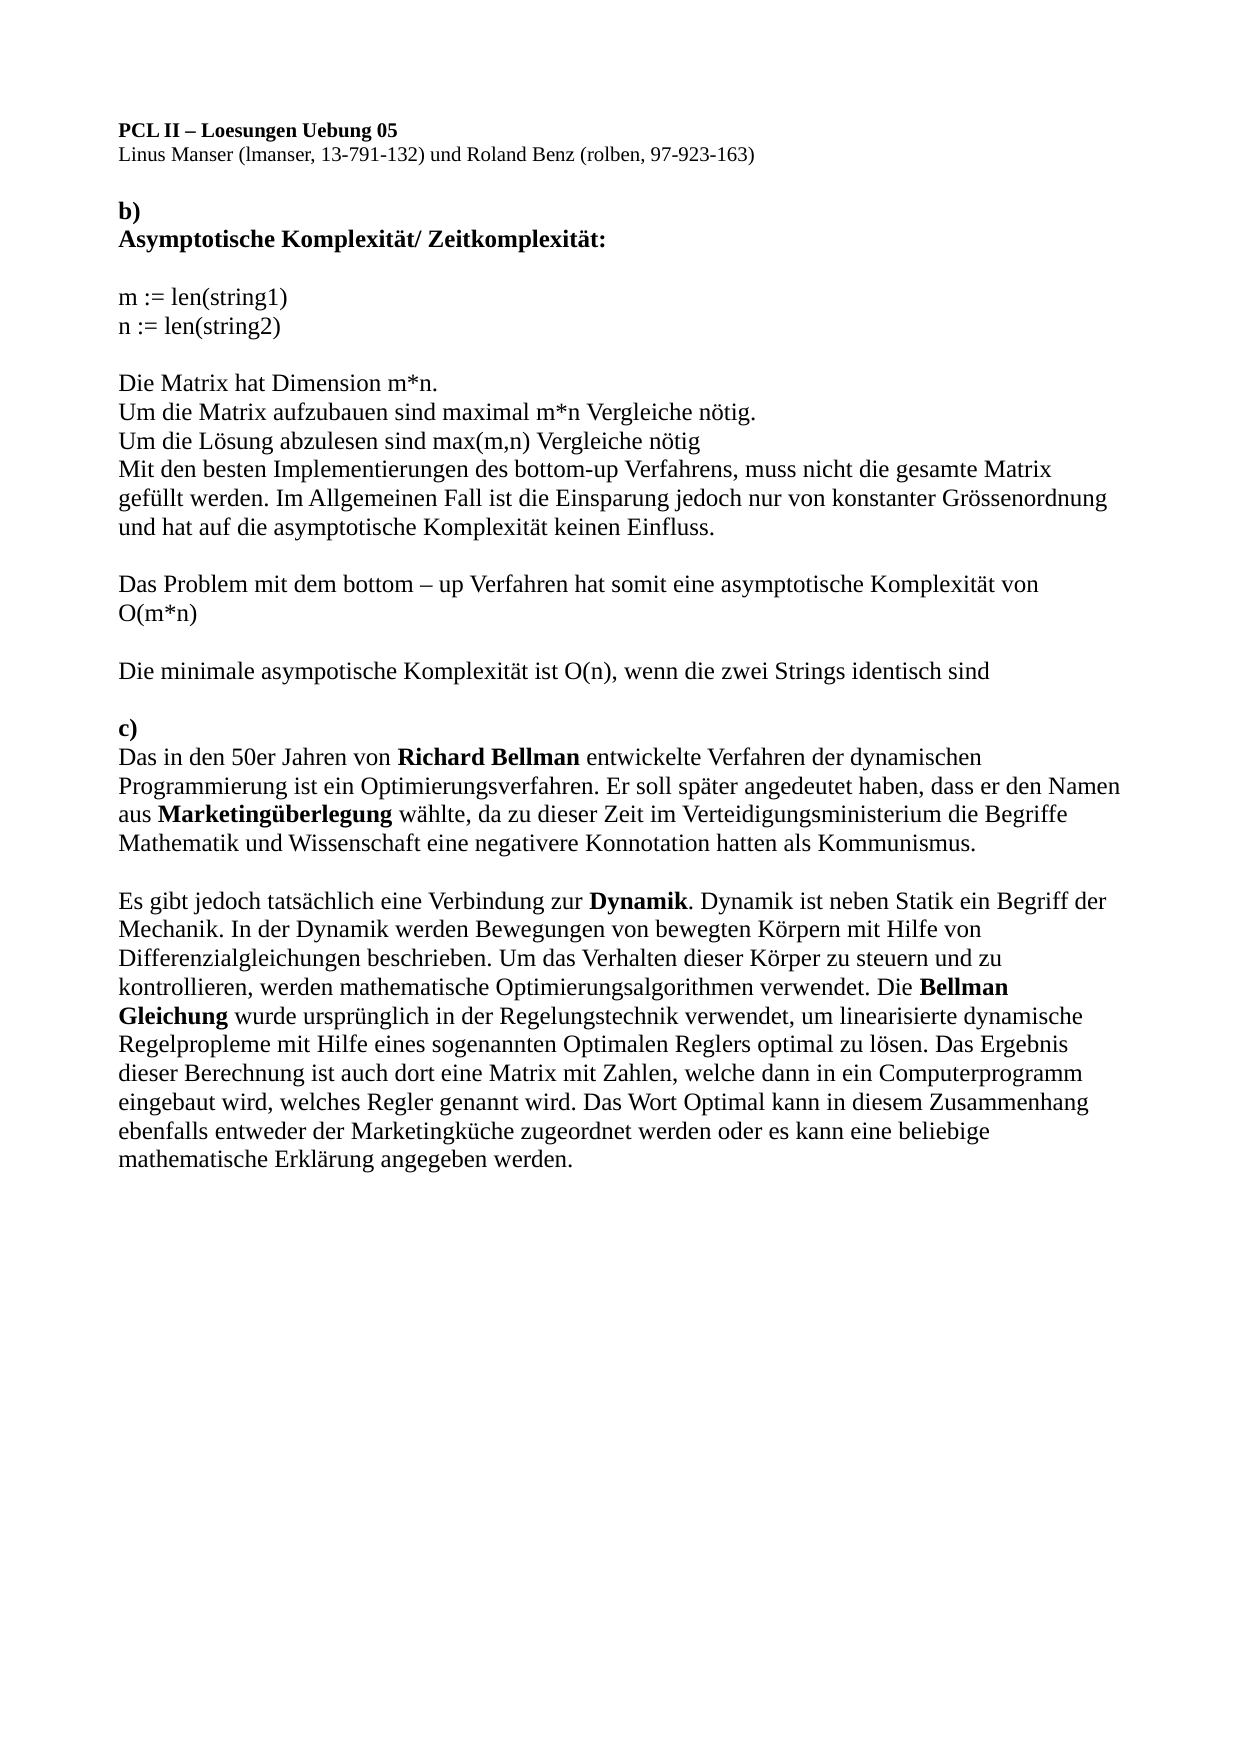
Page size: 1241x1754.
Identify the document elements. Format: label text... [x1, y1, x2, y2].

text Asymptotische Komplexität/ Zeitkomplexität: [118, 224, 1122, 253]
text Um die Lösung abzulesen sind max(m,n) Vergleiche nötig [118, 426, 1122, 454]
text Mit den besten Implementierungen des bottom-up Verfahrens, muss nicht die gesamte Matrix gefüllt werden. Im Allgemeinen Fall ist die Einsparung jedoch nur von konstanter Grössenordnung und hat auf die asymptotische Komplexität keinen Einfluss. [118, 454, 1122, 541]
text Die minimale asympotische Komplexität ist O(n), wenn die zwei Strings identisch sind [118, 656, 1122, 684]
text n := len(string2) [118, 311, 1122, 339]
text Die Matrix hat Dimension m*n. [118, 368, 1122, 397]
text Das in den 50er Jahren von Richard Bellman entwickelte Verfahren der dynamischen Programmierung ist ein Optimierungsverfahren. Er soll später angedeutet haben, dass er den Namen aus Marketingüberlegung wählte, da zu dieser Zeit im Verteidigungsministerium die Begriffe Mathematik und Wissenschaft eine negativere Konnotation hatten als Kommunismus. [118, 742, 1122, 857]
text c) [118, 713, 1122, 742]
text b) [118, 196, 1122, 224]
text Es gibt jedoch tatsächlich eine Verbindung zur Dynamik. Dynamik ist neben Statik ein Begriff der Mechanik. In der Dynamik werden Bewegungen von bewegten Körpern mit Hilfe von Differenzialgleichungen beschrieben. Um das Verhalten dieser Körper zu steuern und zu kontrollieren, werden mathematische Optimierungsalgorithmen verwendet. Die Bellman Gleichung wurde ursprünglich in der Regelungstechnik verwendet, um linearisierte dynamische Regelpropleme mit Hilfe eines sogenannten Optimalen Reglers optimal zu lösen. Das Ergebnis dieser Berechnung ist auch dort eine Matrix mit Zahlen, welche dann in ein Computerprogramm eingebaut wird, welches Regler genannt wird. Das Wort Optimal kann in diesem Zusammenhang ebenfalls entweder der Marketingküche zugeordnet werden oder es kann eine beliebige mathematische Erklärung angegeben werden. [118, 886, 1122, 1173]
text Um die Matrix aufzubauen sind maximal m*n Vergleiche nötig. [118, 397, 1122, 426]
text m := len(string1) [118, 282, 1122, 311]
text Das Problem mit dem bottom – up Verfahren hat somit eine asymptotische Komplexität von O(m*n) [118, 569, 1122, 627]
